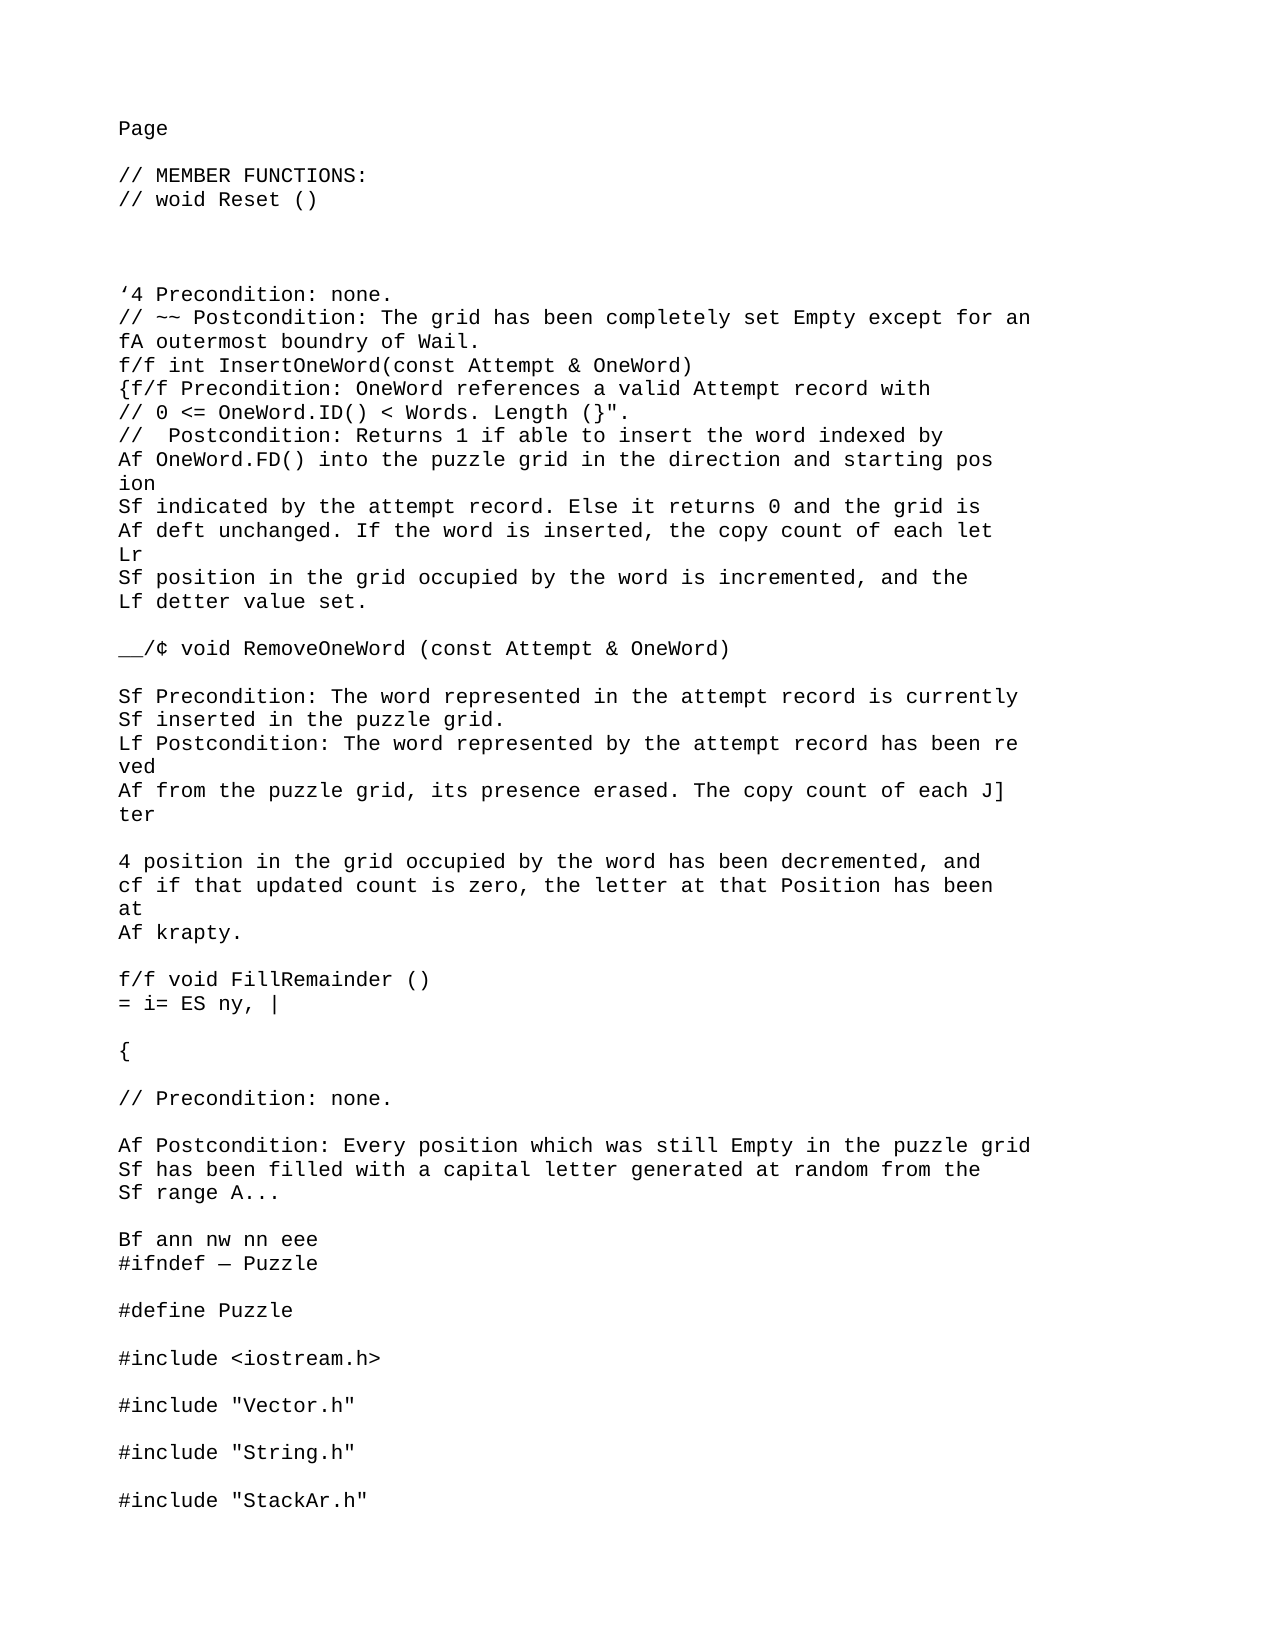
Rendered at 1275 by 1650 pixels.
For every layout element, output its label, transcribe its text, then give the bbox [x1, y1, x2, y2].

text Sf has been filled with a capital letter generated at random from the [118, 1158, 1157, 1182]
text Af krapty. [118, 922, 1157, 946]
text Sf Precondition: The word represented in the attempt record is currently [118, 686, 1157, 709]
text Sf inserted in the puzzle grid. [118, 709, 1157, 733]
text Page [118, 118, 1157, 142]
text // 0 <= OneWord.ID() < Words. Length (}". [118, 402, 1157, 426]
text // Postcondition: Returns 1 if able to insert the word indexed by [118, 426, 1157, 449]
text { [118, 1040, 1157, 1064]
text Af OneWord.FD() into the puzzle grid in the direction and starting pos [118, 449, 1157, 473]
text Af deft unchanged. If the word is inserted, the copy count of each let [118, 520, 1157, 544]
text #define Puzzle [118, 1300, 1157, 1324]
text __/¢ void RemoveOneWord (const Attempt & OneWord) [118, 638, 1157, 662]
text // woid Reset () [118, 189, 1157, 213]
text // ~~ Postcondition: The grid has been completely set Empty except for an [118, 307, 1157, 331]
text Bf ann nw nn eee [118, 1229, 1157, 1253]
text 4 position in the grid occupied by the word has been decremented, and [118, 851, 1157, 875]
text ion [118, 473, 1157, 496]
text Lf detter value set. [118, 591, 1157, 615]
text at [118, 898, 1157, 922]
text Sf range A... [118, 1182, 1157, 1206]
text #include "StackAr.h" [118, 1489, 1157, 1513]
text f/f void FillRemainder () [118, 969, 1157, 993]
text // Precondition: none. [118, 1088, 1157, 1111]
text Af from the puzzle grid, its presence erased. The copy count of each J] [118, 780, 1157, 804]
text ter [118, 804, 1157, 827]
text Sf position in the grid occupied by the word is incremented, and the [118, 567, 1157, 591]
text Sf indicated by the attempt record. Else it returns 0 and the grid is [118, 496, 1157, 520]
text ved [118, 757, 1157, 780]
text Af Postcondition: Every position which was still Empty in the puzzle grid [118, 1135, 1157, 1158]
text // MEMBER FUNCTIONS: [118, 165, 1157, 189]
text Lr [118, 544, 1157, 567]
text Lf Postcondition: The word represented by the attempt record has been re [118, 733, 1157, 757]
text ‘4 Precondition: none. [118, 284, 1157, 307]
text #include "Vector.h" [118, 1395, 1157, 1419]
text = i= ES ny, | [118, 993, 1157, 1017]
text cf if that updated count is zero, the letter at that Position has been [118, 875, 1157, 898]
text #ifndef — Puzzle [118, 1253, 1157, 1277]
text #include <iostream.h> [118, 1348, 1157, 1371]
text f/f int InsertOneWord(const Attempt & OneWord) [118, 354, 1157, 378]
text #include "String.h" [118, 1442, 1157, 1466]
text fA outermost boundry of Wail. [118, 331, 1157, 354]
text {f/f Precondition: OneWord references a valid Attempt record with [118, 378, 1157, 402]
